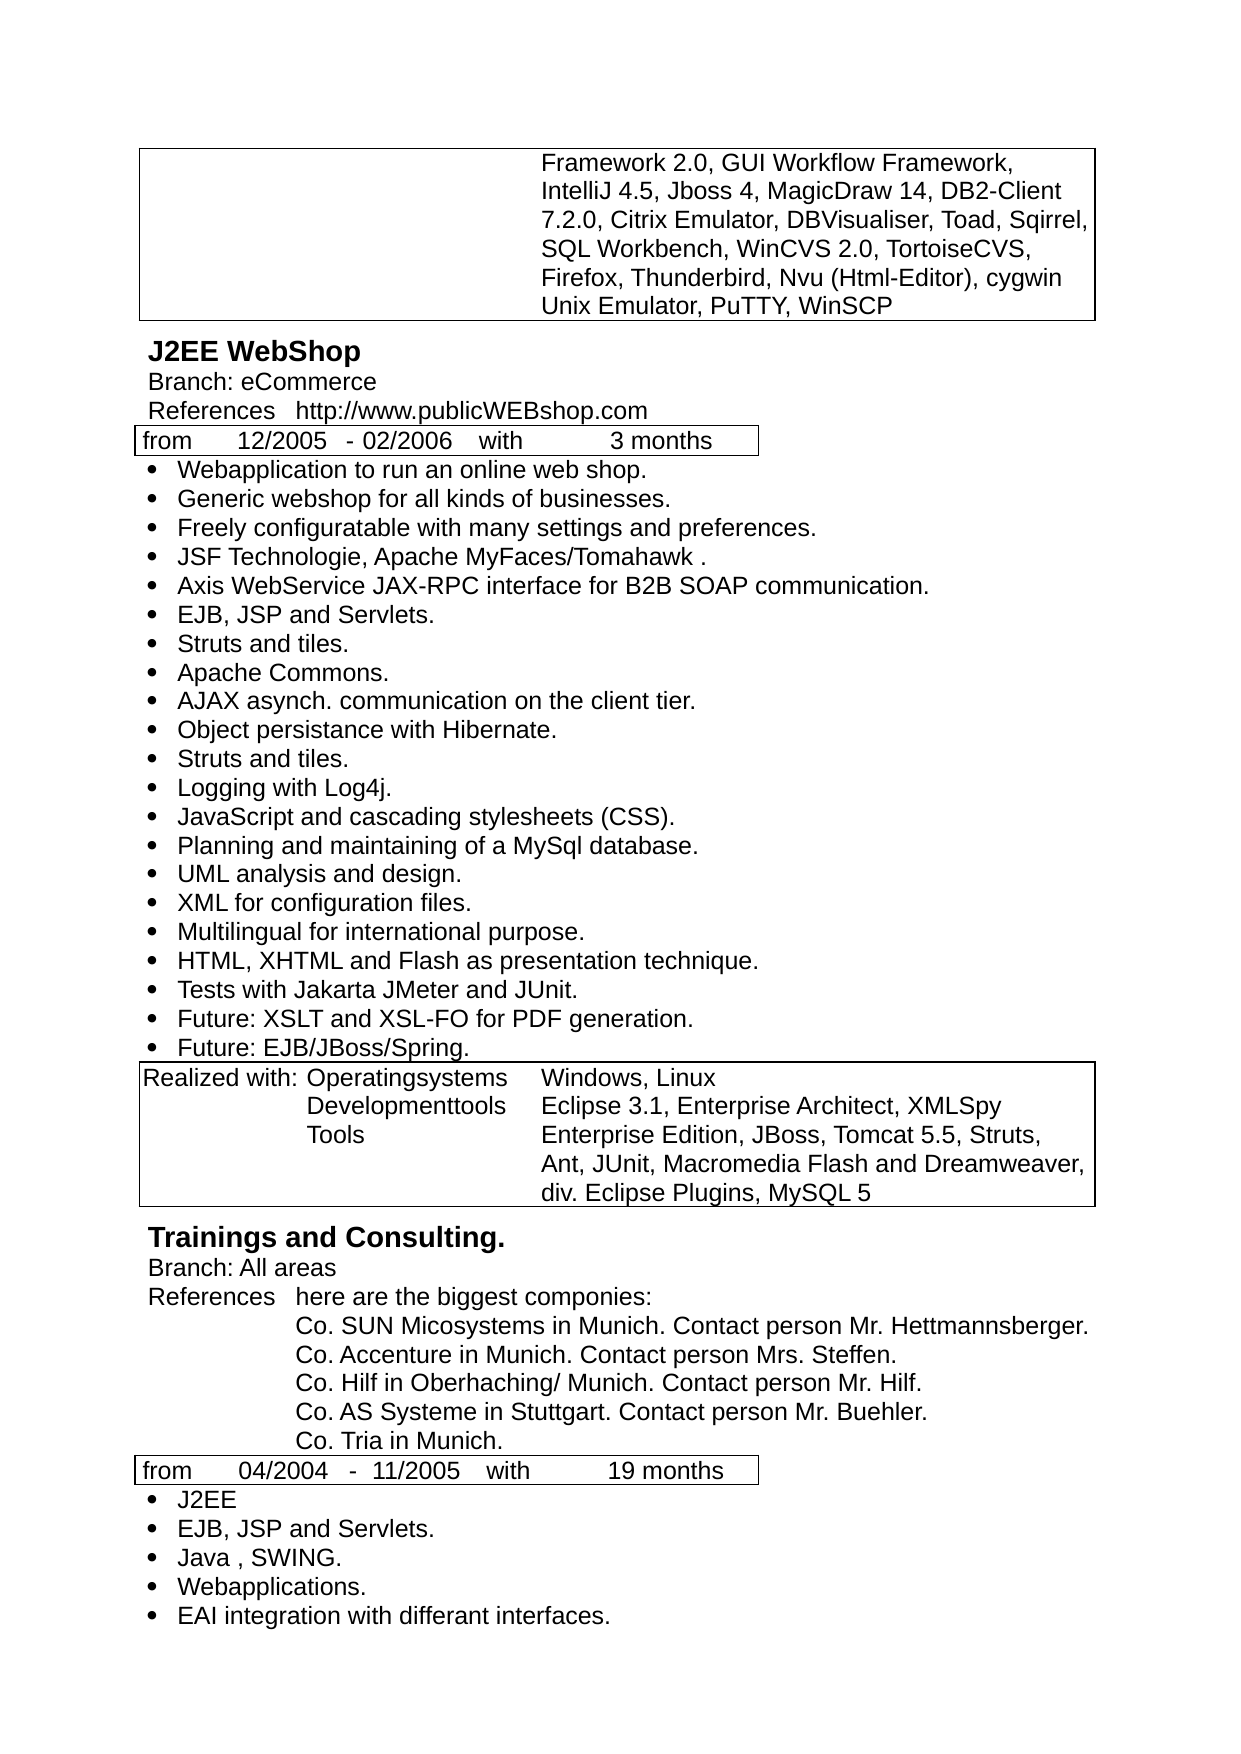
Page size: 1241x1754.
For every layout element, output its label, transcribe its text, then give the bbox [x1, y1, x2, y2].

text Co. Accenture in Munich. Contact person Mrs. Steffen. [221, 1339, 1104, 1368]
table_header 11/2005 [365, 1456, 479, 1484]
table_header with [479, 1456, 600, 1484]
list Webapplications. [148, 1572, 1104, 1601]
list J2EE [148, 1485, 1104, 1514]
table_header - [341, 1456, 364, 1484]
list Logging with Log4j. [148, 773, 1104, 802]
list Planning and maintaining of a MySql database. [148, 831, 1104, 859]
list Future: EJB/JBoss/Spring. [148, 1033, 1104, 1061]
subtitle J2EE WebShop [148, 334, 1104, 367]
list EAI integration with differant interfaces. [148, 1601, 1104, 1630]
table_header Windows, Linux [538, 1063, 1094, 1091]
table_header Operatingsystems [303, 1063, 538, 1091]
list Object persistance with Hibernate. [148, 715, 1104, 744]
text References here are the biggest componies: [148, 1282, 1104, 1311]
table_cell Eclipse 3.1, Enterprise Architect, XMLSpy Enterprise Edition, JBoss, Tomcat 5.5, Struts, Ant, JUnit, Macromedia Flash and Dreamweaver, div. Eclipse Plugins, MySQL 5 [538, 1091, 1094, 1206]
table_header from [136, 1456, 231, 1484]
table_cell Framework 2.0, GUI Workflow Framework, IntelliJ 4.5, Jboss 4, MagicDraw 14, DB2-Client 7.2.0, Citrix Emulator, DBVisualiser, Toad, Sqirrel, SQL Workbench, WinCVS 2.0, TortoiseCVS, Firefox, Thunderbird, Nvu (Html-Editor), cygwin Unix Emulator, PuTTY, WinSCP [538, 149, 1094, 320]
list Future: XSLT and XSL-FO for PDF generation. [148, 1004, 1104, 1033]
list Webapplication to run an online web shop. [148, 456, 1104, 484]
list Axis WebService JAX-RPC interface for B2B SOAP communication. [148, 571, 1104, 600]
list Generic webshop for all kinds of businesses. [148, 484, 1104, 513]
list HTML, XHTML and Flash as presentation technique. [148, 946, 1104, 975]
table_header with [471, 426, 602, 454]
table_header from [136, 426, 229, 454]
list AJAX asynch. communication on the client tier. [148, 686, 1104, 715]
text Co. AS Systeme in Stuttgart. Contact person Mr. Buehler. [221, 1397, 1104, 1426]
text References http://www.publicWEBshop.com [148, 396, 1104, 425]
table_header 04/2004 [231, 1456, 341, 1484]
text Branch: All areas [148, 1253, 1104, 1282]
table_header 02/2006 [355, 426, 471, 454]
list JSF Technologie, Apache MyFaces/Tomahawk . [148, 542, 1104, 571]
table_cell Developmenttools Tools [303, 1091, 538, 1206]
text Co. SUN Micosystems in Munich. Contact person Mr. Hettmannsberger. [221, 1311, 1104, 1339]
table_cell [303, 149, 538, 320]
table_header 12/2005 [230, 426, 338, 454]
list Tests with Jakarta JMeter and JUnit. [148, 975, 1104, 1004]
list EJB, JSP and Servlets. [148, 600, 1104, 629]
text Co. Hilf in Oberhaching/ Munich. Contact person Mr. Hilf. [221, 1368, 1104, 1397]
table_cell [140, 1091, 303, 1206]
table_header Realized with: [140, 1063, 303, 1091]
list Multilingual for international purpose. [148, 917, 1104, 946]
text Co. Tria in Munich. [221, 1426, 1104, 1454]
list XML for configuration files. [148, 888, 1104, 917]
list JavaScript and cascading stylesheets (CSS). [148, 802, 1104, 831]
table_header 19 months [600, 1456, 758, 1484]
subtitle Trainings and Consulting. [148, 1220, 1104, 1253]
list EJB, JSP and Servlets. [148, 1514, 1104, 1543]
list Struts and tiles. [148, 744, 1104, 773]
list Freely configuratable with many settings and preferences. [148, 513, 1104, 542]
table_header 3 months [603, 426, 758, 454]
table_header - [338, 426, 355, 454]
text Branch: eCommerce [148, 367, 1104, 396]
list UML analysis and design. [148, 859, 1104, 888]
list Java , SWING. [148, 1543, 1104, 1572]
table_cell [140, 149, 303, 320]
list Apache Commons. [148, 657, 1104, 686]
list Struts and tiles. [148, 629, 1104, 657]
